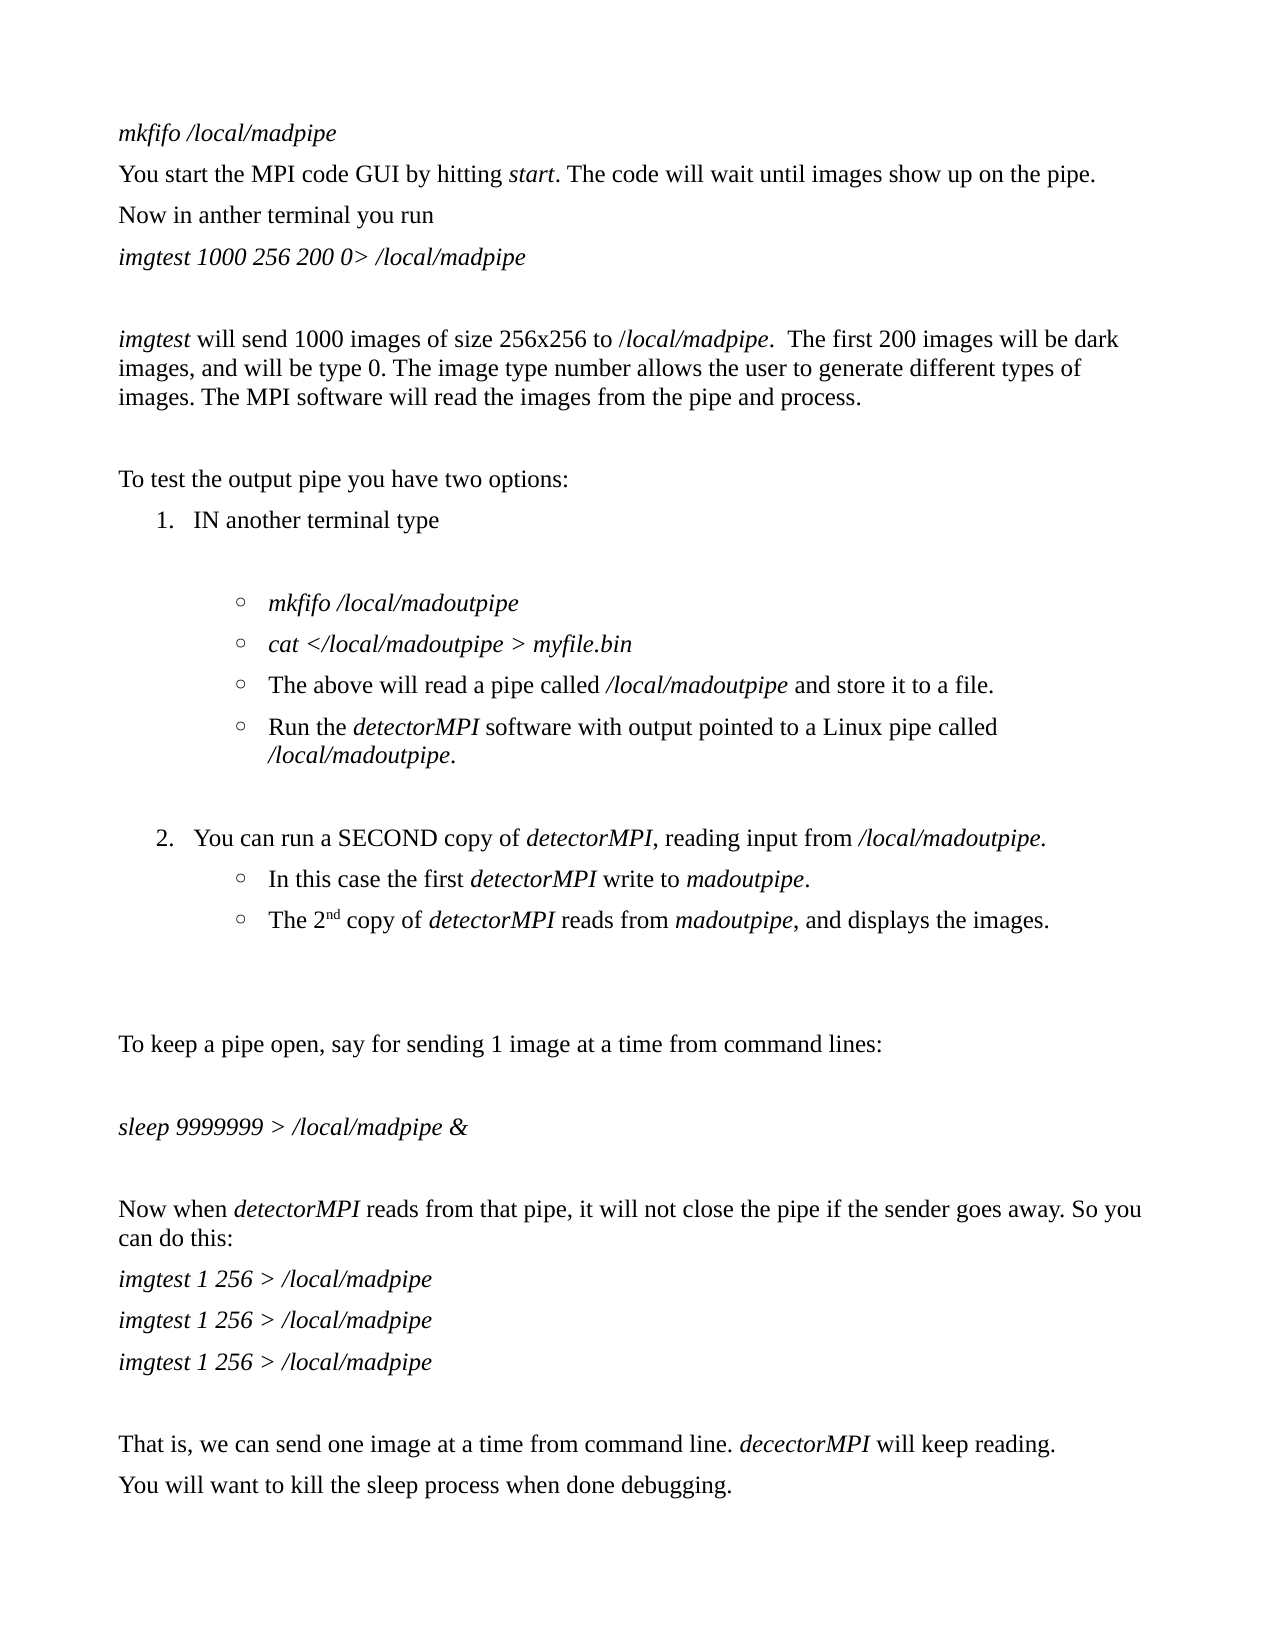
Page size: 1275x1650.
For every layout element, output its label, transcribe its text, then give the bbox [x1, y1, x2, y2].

list IN another terminal type [156, 506, 1157, 534]
list In this case the first detectorMPI write to madoutpipe. [231, 864, 1157, 893]
text sleep 9999999 > /local/madpipe & [118, 1112, 1157, 1141]
text That is, we can send one image at a time from command line. decectorMPI will keep reading. [118, 1429, 1157, 1458]
text You will want to kill the sleep process when done debugging. [118, 1471, 1157, 1499]
text imgtest will send 1000 images of size 256x256 to /local/madpipe. The first 200 images will be dark images, and will be type 0. The image type number allows the user to generate different types of images. The MPI software will read the images from the pipe and process. [118, 324, 1157, 411]
list Run the detectorMPI software with output pointed to a Linux pipe called /local/madoutpipe. [231, 712, 1157, 769]
text Now when detectorMPI reads from that pipe, it will not close the pipe if the sender goes away. So you can do this: [118, 1194, 1157, 1252]
text Now in anther terminal you run [118, 201, 1157, 229]
list The above will read a pipe called /local/madoutpipe and store it to a file. [231, 671, 1157, 699]
text imgtest 1000 256 200 0> /local/madpipe [118, 242, 1157, 271]
text imgtest 1 256 > /local/madpipe [118, 1264, 1157, 1293]
text imgtest 1 256 > /local/madpipe [118, 1306, 1157, 1334]
list mkfifo /local/madoutpipe [231, 588, 1157, 617]
list The 2nd copy of detectorMPI reads from madoutpipe, and displays the images. [231, 906, 1157, 934]
text To test the output pipe you have two options: [118, 464, 1157, 493]
list cat </local/madoutpipe > myfile.bin [231, 629, 1157, 658]
text To keep a pipe open, say for sending 1 image at a time from command lines: [118, 1029, 1157, 1058]
list You can run a SECOND copy of detectorMPI, reading input from /local/madoutpipe. [156, 823, 1157, 852]
text mkfifo /local/madpipe [118, 118, 1157, 147]
text You start the MPI code GUI by hitting start. The code will wait until images show up on the pipe. [118, 159, 1157, 188]
text imgtest 1 256 > /local/madpipe [118, 1347, 1157, 1376]
